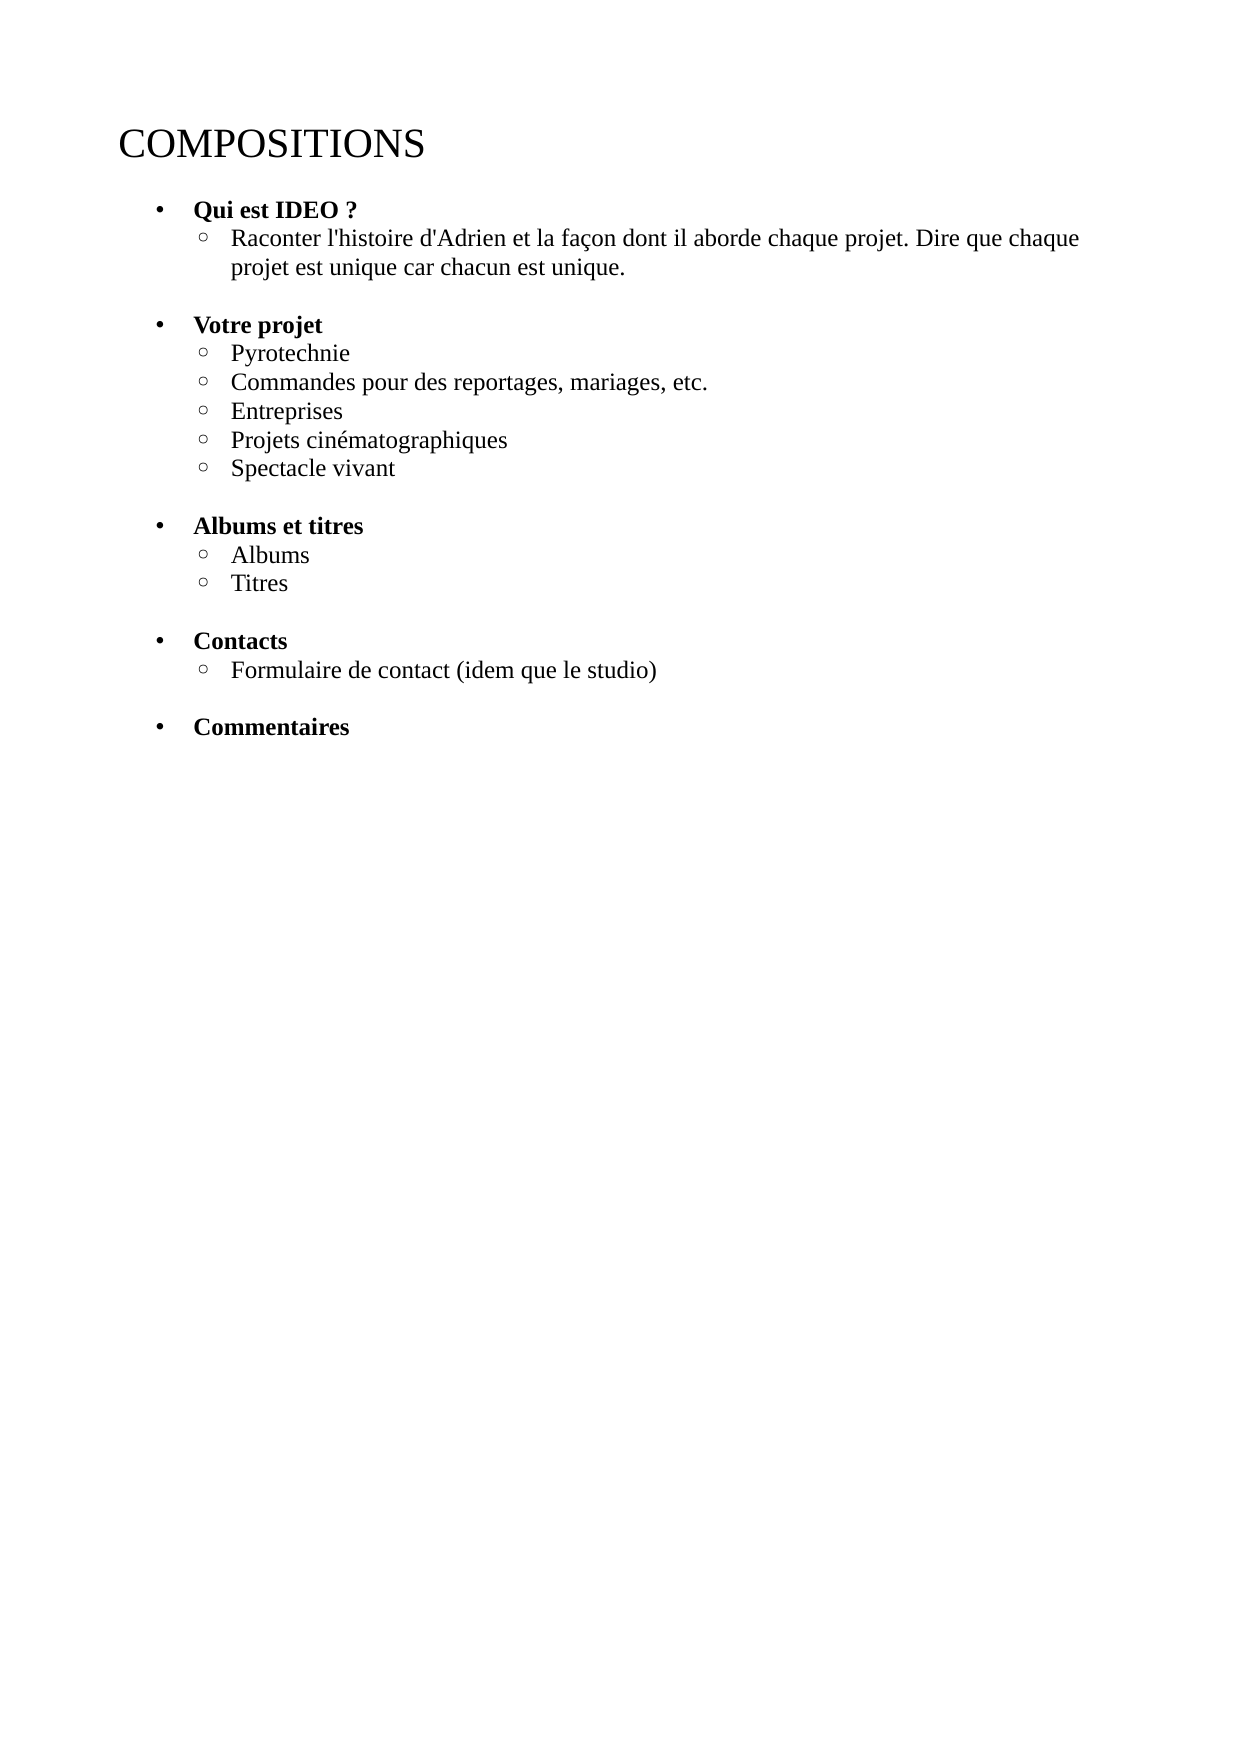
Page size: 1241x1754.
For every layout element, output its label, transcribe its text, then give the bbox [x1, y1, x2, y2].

list Entreprises [193, 396, 1122, 425]
list Formulaire de contact (idem que le studio) [193, 655, 1122, 683]
list Titres [193, 568, 1122, 597]
list Commentaires [156, 712, 1122, 741]
list Pyrotechnie [193, 338, 1122, 367]
list Raconter l'histoire d'Adrien et la façon dont il aborde chaque projet. Dire que chaque projet est unique car chacun est unique. [193, 223, 1122, 281]
list Projets cinématographiques [193, 425, 1122, 453]
list Contacts [156, 626, 1122, 655]
list Votre projet [156, 310, 1122, 338]
list Albums [193, 540, 1122, 568]
list Albums et titres [156, 511, 1122, 540]
list Commandes pour des reportages, mariages, etc. [193, 367, 1122, 396]
list Spectacle vivant [193, 453, 1122, 482]
text COMPOSITIONS [118, 118, 1122, 166]
list Qui est IDEO ? [156, 195, 1122, 223]
